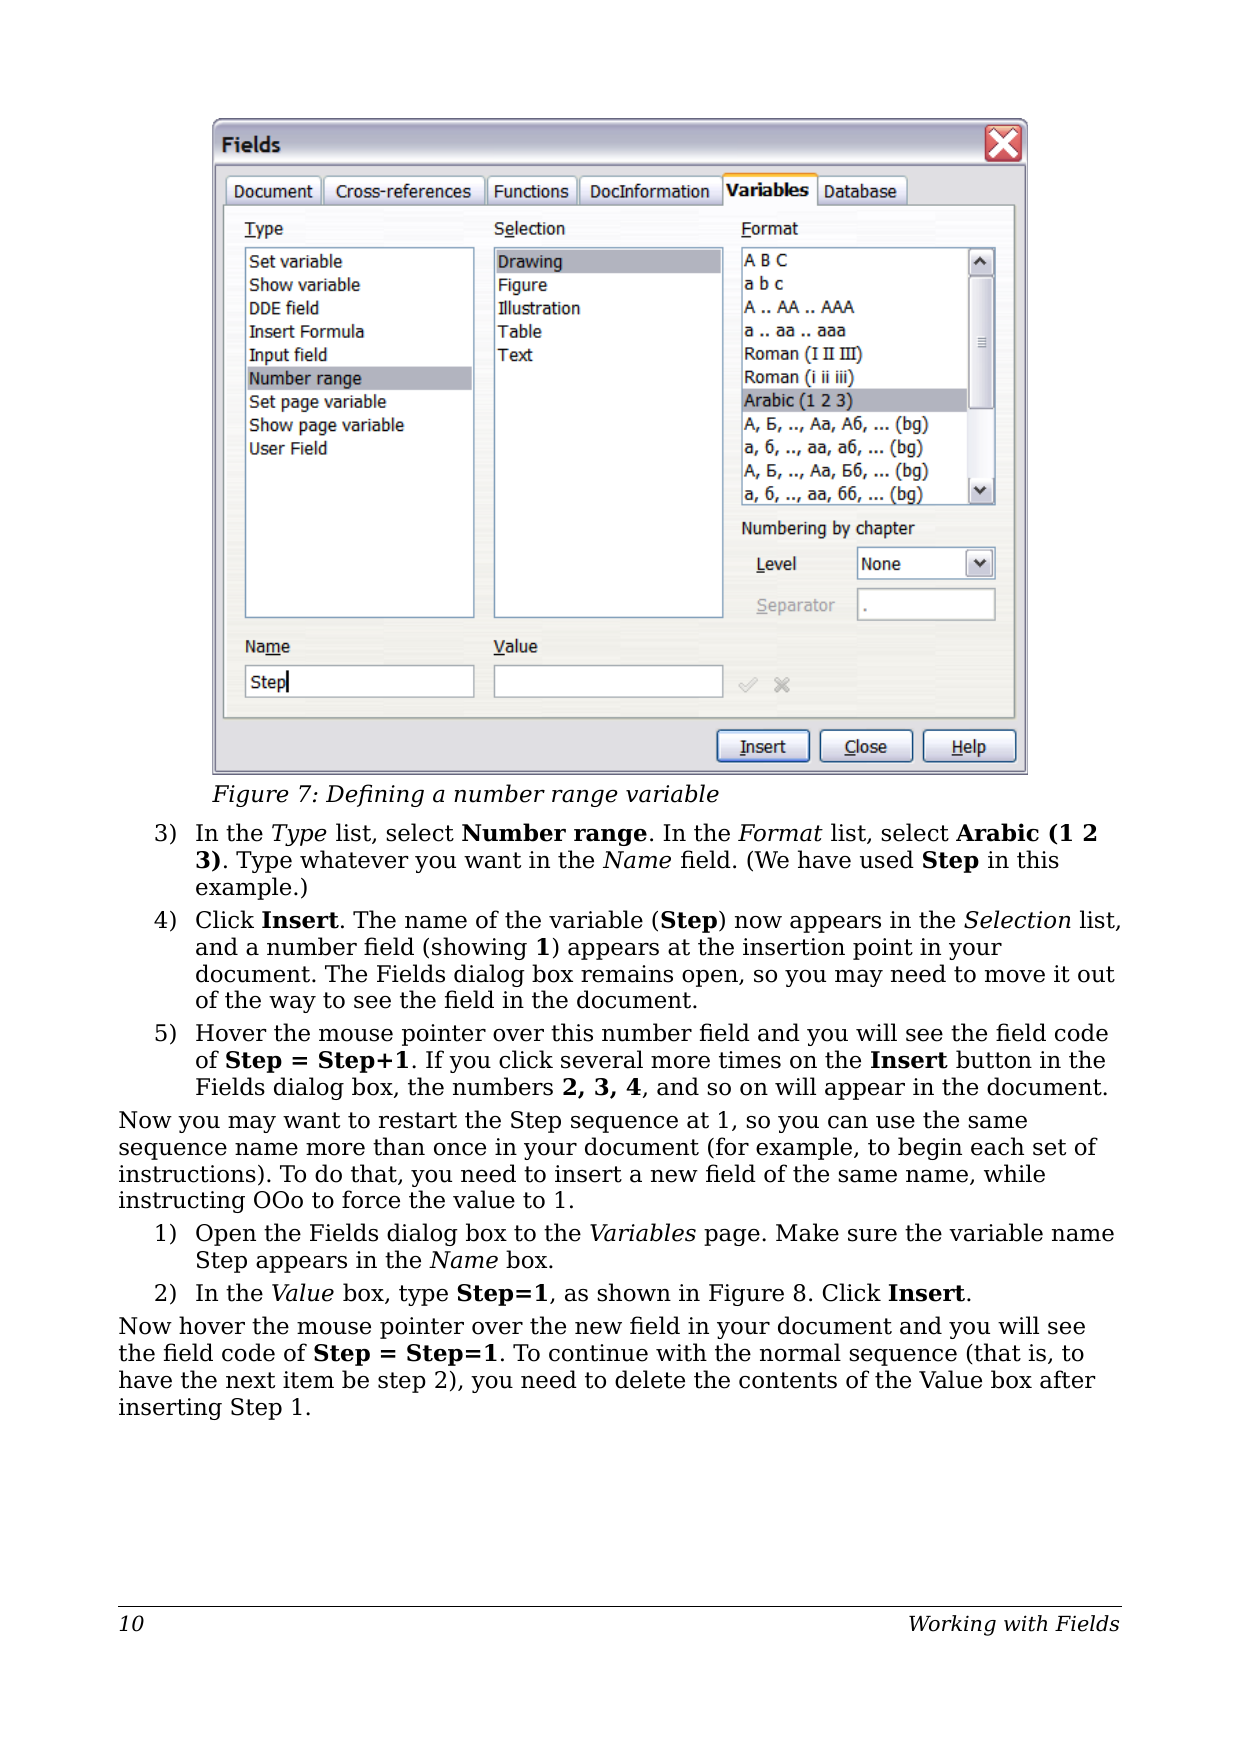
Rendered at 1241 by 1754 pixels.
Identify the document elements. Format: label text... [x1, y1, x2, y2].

text Figure 7: Defining a number range variable [212, 781, 1028, 808]
picture [212, 118, 1028, 775]
list Hover the mouse pointer over this number field and you will see the field code of Step = Step+1. If you click several more times on the Insert button in the Fields dialog box, the numbers 2, 3, 4, and so on will appear in the document. [177, 1021, 1122, 1101]
list Open the Fields dialog box to the Variables page. Make sure the variable name Step appears in the Name box. [177, 1221, 1122, 1274]
text Now hover the mouse pointer over the new field in your document and you will see the field code of Step = Step=1. To continue with the normal sequence (that is, to have the next item be step 2), you need to delete the contents of the Value box after inserting Step 1. [118, 1313, 1122, 1420]
list Click Insert. The name of the variable (Step) now appears in the Selection list, and a number field (showing 1) appears at the insertion point in your document. The Fields dialog box remains open, so you may need to move it out of the way to see the field in the document. [177, 907, 1122, 1014]
list In the Value box, type Step=1, as shown in Figure 8. Click Insert. [177, 1280, 1122, 1307]
list Now you may want to restart the Step sequence at 1, so you can use the same sequence name more than once in your document (for example, to begin each set of instructions). To do that, you need to insert a new field of the same name, while instructing OOo to force the value to 1. [118, 1107, 1122, 1214]
list In the Type list, select Number range. In the Format list, select Arabic (1 2 3). Type whatever you want in the Name field. (We have used Step in this example.) [177, 820, 1122, 901]
